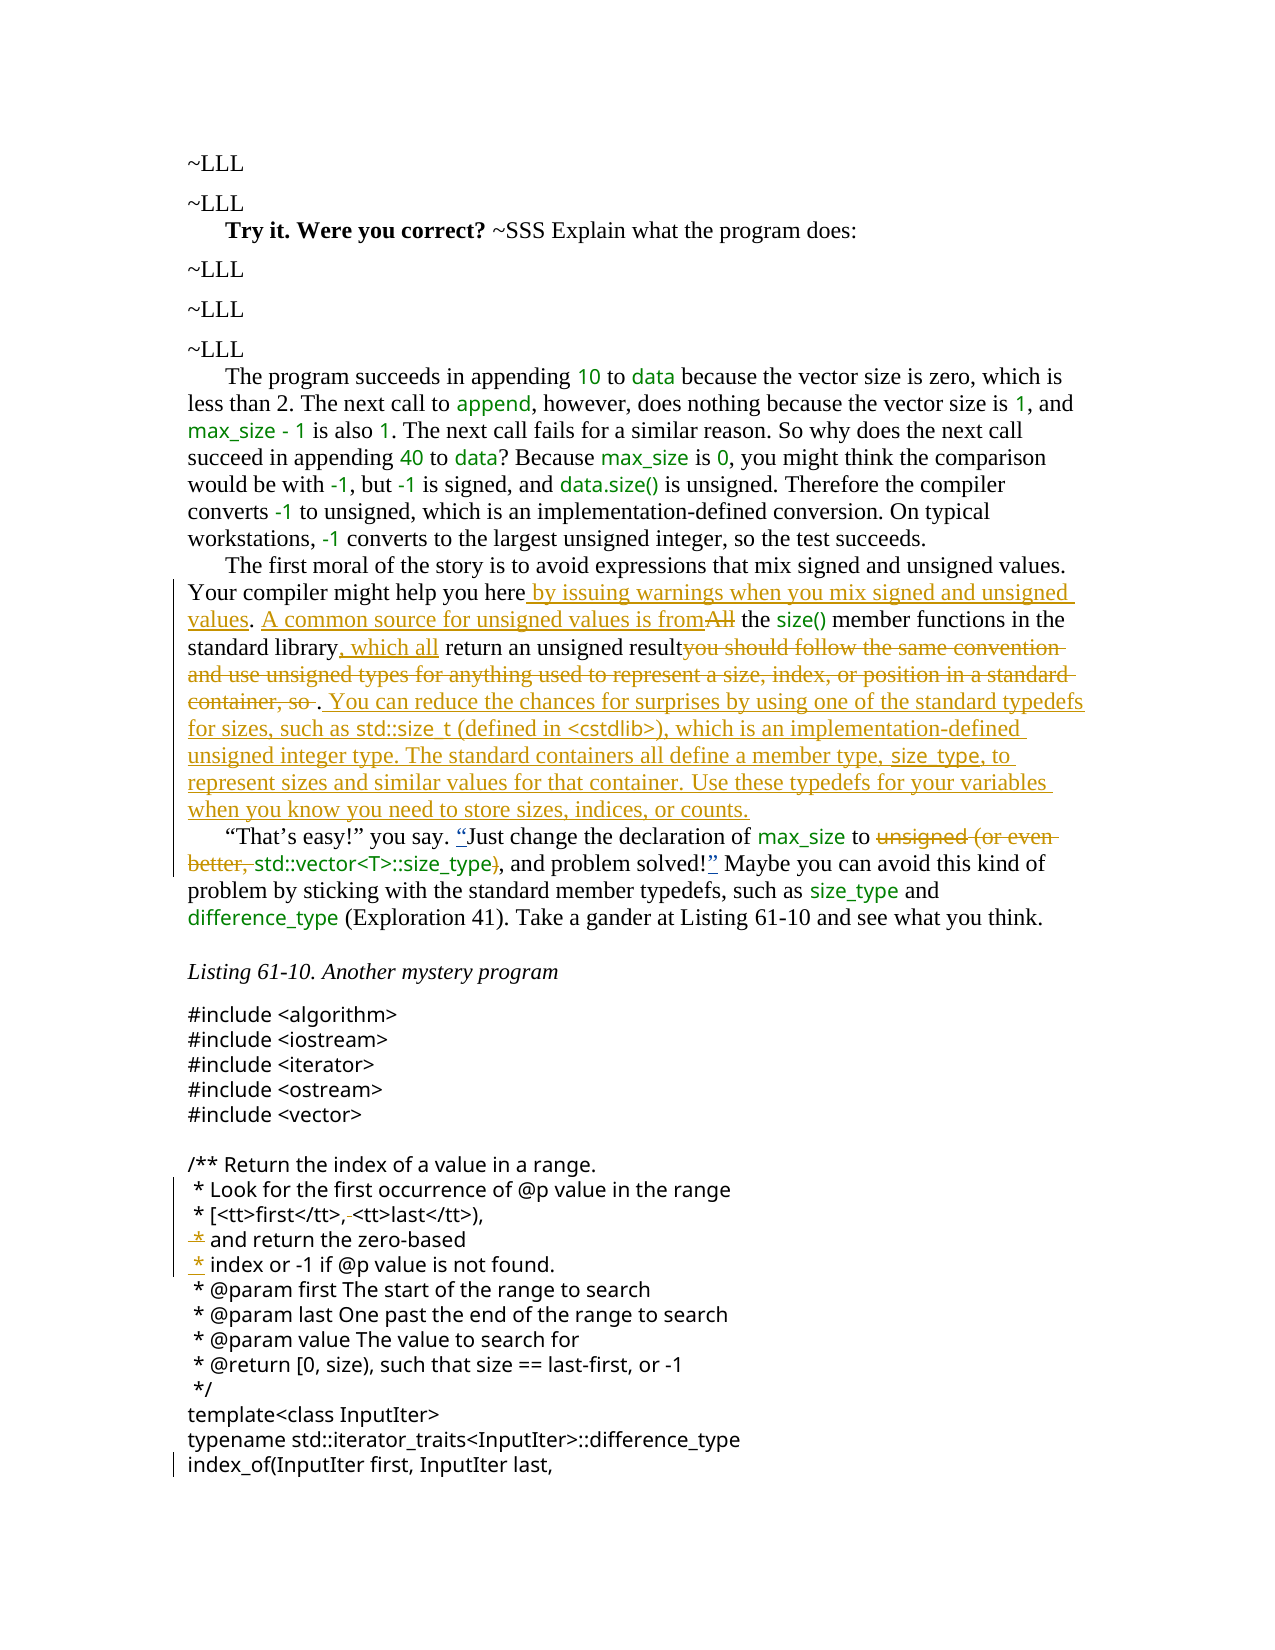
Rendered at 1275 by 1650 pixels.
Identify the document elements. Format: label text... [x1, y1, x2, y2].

text * @param value The value to search for [187, 1327, 1072, 1352]
text ~LLL [187, 256, 1087, 283]
text #include <iostream> [187, 1027, 1072, 1052]
text Try it. Were you correct? ~SSS Explain what the program does: [187, 217, 1087, 244]
text #include <algorithm> [187, 1002, 1072, 1027]
text * @param last One past the end of the range to search [187, 1302, 1072, 1327]
text * @param first The start of the range to search [187, 1277, 1072, 1302]
text index_of(InputIter first, InputIter last, [187, 1452, 1072, 1477]
text * Look for the first occurrence of @p value in the range [187, 1177, 1072, 1202]
text typename std::iterator_traits<InputIter>::difference_type [187, 1427, 1072, 1452]
text * index or -1 if @p value is not found. [187, 1252, 1072, 1277]
text */ [187, 1377, 1072, 1402]
text template<class InputIter> [187, 1402, 1072, 1427]
text #include <vector> [187, 1102, 1072, 1127]
text #include <iterator> [187, 1052, 1072, 1077]
text ~LLL [187, 189, 1087, 217]
text ~LLL [187, 335, 1087, 362]
text The first moral of the story is to avoid expressions that mix signed and unsigned values. Your compiler might help you here by issuing warnings when you mix signed and unsigned values. A common source for unsigned values is from the size() member functions in the standard library, which all return an unsigned result. You can reduce the chances for surprises by using one of the standard typedefs for sizes, such as std::size_t (defined in <cstdlib>), which is an implementation-defined unsigned integer type. The standard containers all define a member type, size_type, to represent sizes and similar values for that container. Use these typedefs for your variables when you know you need to store sizes, indices, or counts. [187, 552, 1087, 823]
text “That’s easy!” you say. “Just change the declaration of max_size to std::vector<T>::size_type, and problem solved!” Maybe you can avoid this kind of problem by sticking with the standard member typedefs, such as size_type and difference_type (Exploration 41). Take a gander at Listing 61-10 and see what you think. [187, 823, 1087, 931]
text The program succeeds in appending 10 to data because the vector size is zero, which is less than 2. The next call to append, however, does nothing because the vector size is 1, and max_size - 1 is also 1. The next call fails for a similar reason. So why does the next call succeed in appending 40 to data? Because max_size is 0, you might think the comparison would be with -1, but -1 is signed, and data.size() is unsigned. Therefore the compiler converts -1 to unsigned, which is an implementation-defined conversion. On typical workstations, -1 converts to the largest unsigned integer, so the test succeeds. [187, 362, 1087, 552]
text ~LLL [187, 150, 1087, 177]
text Listing 61-10. Another mystery program [187, 956, 1087, 985]
text ~LLL [187, 296, 1087, 323]
text * [<tt>first</tt>,<tt>last</tt>), and return the zero-based [187, 1202, 1072, 1227]
text /** Return the index of a value in a range. [187, 1152, 1072, 1177]
text #include <ostream> [187, 1077, 1072, 1102]
text * @return [0, size), such that size == last-first, or -1 [187, 1352, 1072, 1377]
